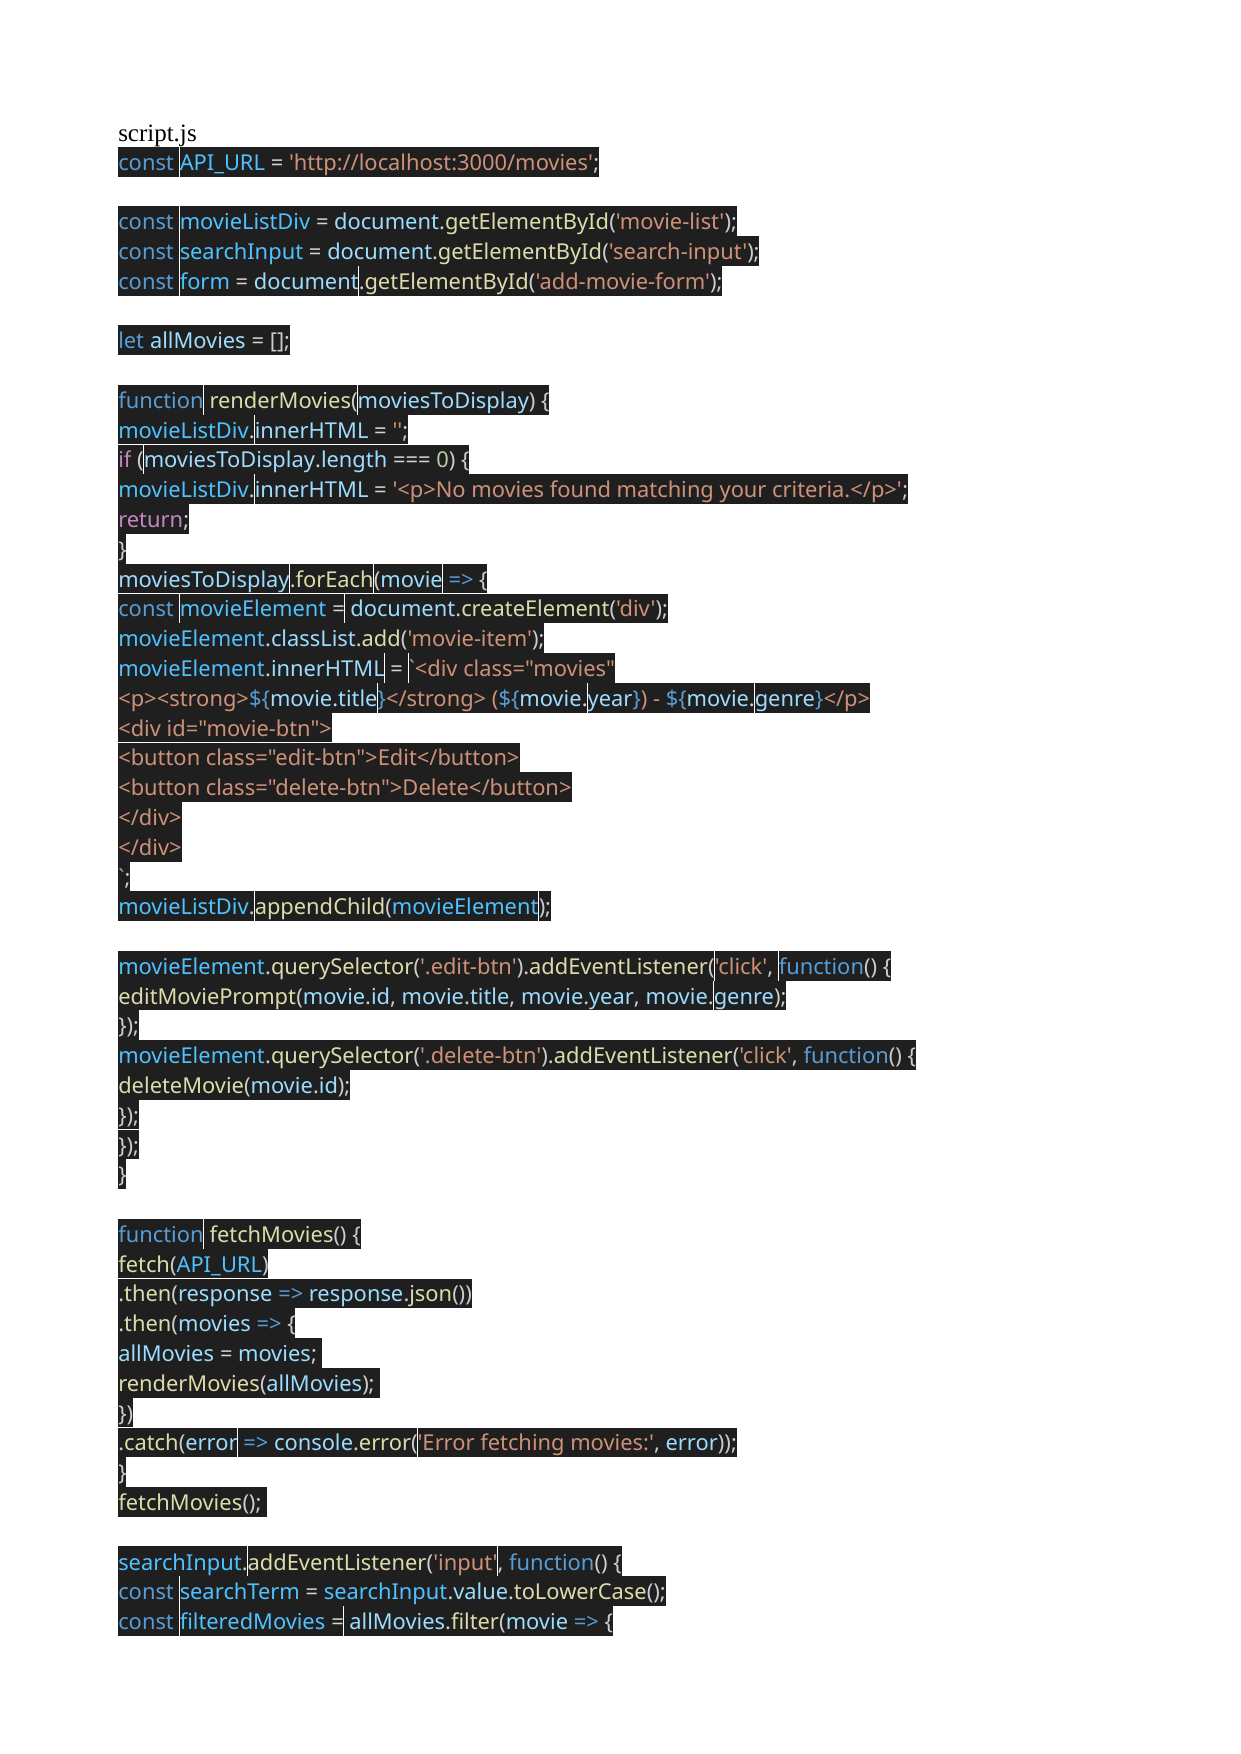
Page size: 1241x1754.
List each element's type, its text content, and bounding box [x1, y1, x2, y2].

text movieElement.classList.add('movie-item'); [118, 623, 1122, 653]
text renderMovies(allMovies); [118, 1368, 1122, 1398]
text movieListDiv.innerHTML = ''; [118, 415, 1122, 444]
text } [118, 1457, 1122, 1487]
text `; [118, 862, 1122, 891]
text }); [118, 1010, 1122, 1040]
text allMovies = movies; [118, 1338, 1122, 1368]
text editMoviePrompt(movie.id, movie.title, movie.year, movie.genre); [118, 981, 1122, 1010]
text }) [118, 1398, 1122, 1427]
text <div id="movie-btn"> [118, 713, 1122, 742]
text }); [118, 1129, 1122, 1159]
text fetchMovies(); [118, 1487, 1122, 1517]
text const movieElement = document.createElement('div'); [118, 593, 1122, 623]
text const searchInput = document.getElementById('search-input'); [118, 236, 1122, 266]
text .then(movies => { [118, 1308, 1122, 1338]
text </div> [118, 802, 1122, 832]
text } [118, 534, 1122, 564]
text function fetchMovies() { [118, 1219, 1122, 1249]
text <button class="edit-btn">Edit</button> [118, 742, 1122, 772]
text if (moviesToDisplay.length === 0) { [118, 444, 1122, 474]
text const form = document.getElementById('add-movie-form'); [118, 266, 1122, 296]
text let allMovies = []; [118, 325, 1122, 355]
text <p><strong>${movie.title}</strong> (${movie.year}) - ${movie.genre}</p> [118, 683, 1122, 713]
text deleteMovie(movie.id); [118, 1070, 1122, 1100]
text const searchTerm = searchInput.value.toLowerCase(); [118, 1576, 1122, 1606]
text movieElement.querySelector('.delete-btn').addEventListener('click', function() { [118, 1040, 1122, 1070]
text movieElement.querySelector('.edit-btn').addEventListener('click', function() { [118, 951, 1122, 981]
text searchInput.addEventListener('input', function() { [118, 1546, 1122, 1576]
text movieListDiv.appendChild(movieElement); [118, 891, 1122, 921]
text .catch(error => console.error('Error fetching movies:', error)); [118, 1427, 1122, 1457]
text moviesToDisplay.forEach(movie => { [118, 564, 1122, 593]
text }); [118, 1100, 1122, 1129]
text const filteredMovies = allMovies.filter(movie => { [118, 1606, 1122, 1636]
text </div> [118, 832, 1122, 862]
text script.js const API_URL = 'http://localhost:3000/movies'; [118, 118, 1122, 177]
text fetch(API_URL) [118, 1249, 1122, 1278]
text } [118, 1159, 1122, 1189]
text function renderMovies(moviesToDisplay) { [118, 385, 1122, 415]
text movieListDiv.innerHTML = '<p>No movies found matching your criteria.</p>'; [118, 474, 1122, 504]
text return; [118, 504, 1122, 534]
text movieElement.innerHTML = `<div class="movies" [118, 653, 1122, 683]
text <button class="delete-btn">Delete</button> [118, 772, 1122, 802]
text const movieListDiv = document.getElementById('movie-list'); [118, 206, 1122, 236]
text .then(response => response.json()) [118, 1278, 1122, 1308]
